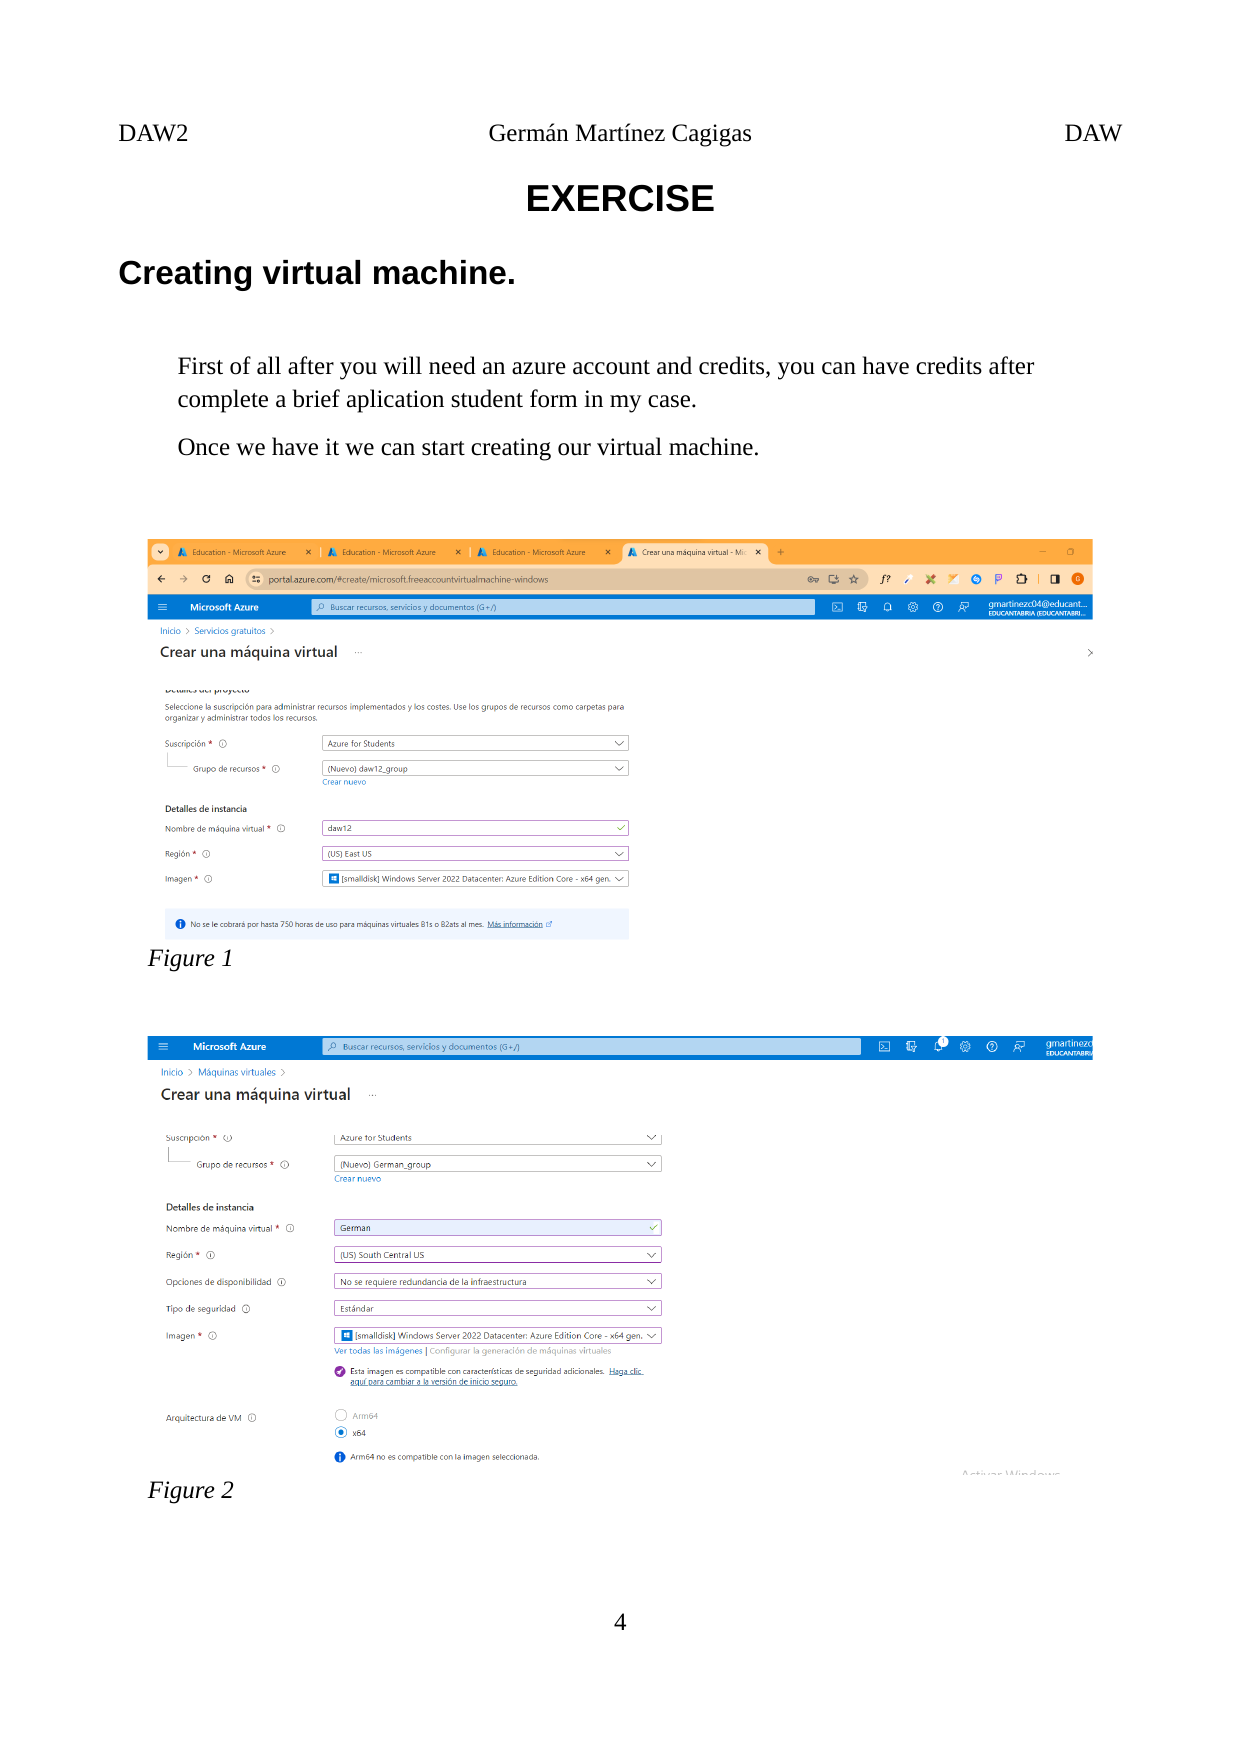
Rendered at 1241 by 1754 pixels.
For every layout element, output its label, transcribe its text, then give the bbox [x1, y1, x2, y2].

text Figure 1 [148, 944, 1093, 972]
text Once we have it we can start creating our virtual machine. [177, 432, 1122, 461]
picture [147, 539, 1093, 944]
text Figure 2 [148, 1475, 1093, 1503]
subtitle EXERCISE [118, 176, 1122, 219]
picture [147, 1036, 1093, 1475]
subtitle Creating virtual machine. [118, 253, 1122, 291]
text First of all after you will need an azure account and credits, you can have credits after complete a brief aplication student form in my case. [177, 351, 1122, 413]
